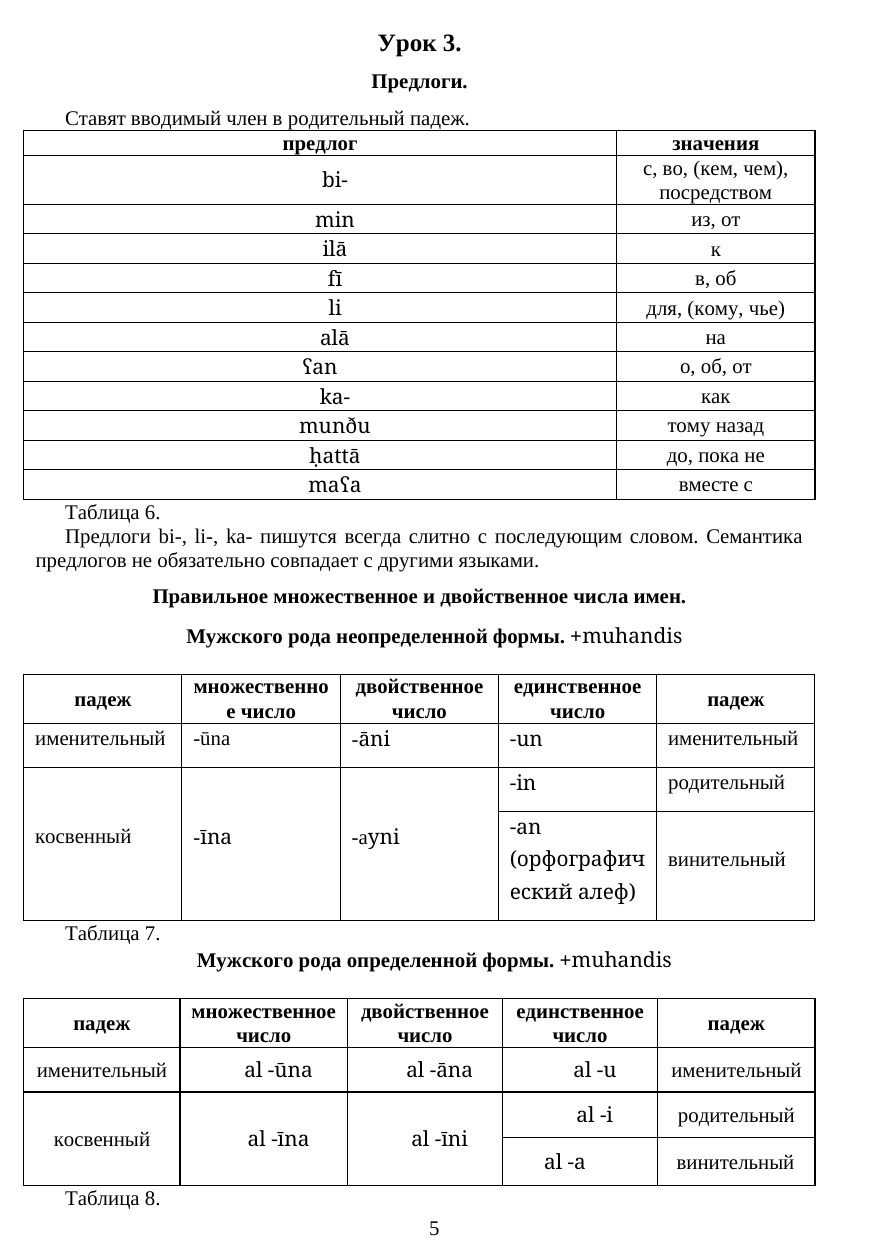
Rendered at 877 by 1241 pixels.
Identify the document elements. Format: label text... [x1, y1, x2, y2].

table_cell родительный [657, 768, 814, 811]
table_cell al -īna [181, 1093, 347, 1185]
table_cell maʕa [24, 470, 616, 499]
table_cell -an (орфографический алеф) [499, 812, 656, 920]
table_header множественное число [182, 675, 340, 723]
table_cell -ūna [182, 724, 340, 767]
subtitle Урок 3. [35, 28, 803, 56]
table_cell bi- [24, 156, 616, 204]
table_cell ḥattā [24, 441, 616, 469]
table_header предлог [24, 131, 616, 155]
table_header двойственное число [348, 999, 502, 1047]
table_cell -un [499, 724, 656, 767]
table_cell -ayni [341, 768, 498, 920]
table_cell al -i [503, 1093, 657, 1137]
table_cell именительный [24, 724, 181, 767]
table_cell о, об, от [617, 352, 814, 381]
table_cell винительный [658, 1138, 814, 1185]
table_cell al -ūna [181, 1048, 347, 1091]
table_header падеж [24, 999, 179, 1047]
table_cell -in [499, 768, 656, 811]
table_cell до, пока не [617, 441, 814, 469]
table_header множественное число [181, 999, 347, 1047]
table_header падеж [657, 675, 814, 723]
table_header единственное число [499, 675, 656, 723]
table_cell li [24, 293, 616, 322]
table_cell вместе с [617, 470, 814, 499]
table_cell ilā [24, 234, 616, 263]
table_cell с, во, (кем, чем), посредством [617, 156, 814, 204]
table_cell min [24, 205, 616, 233]
table_cell винительный [657, 812, 814, 920]
text Предлоги bi-, li-, ka- пишутся всегда слитно с последующим словом. Семантика предлогов не обязательно совпадает с другими языками. [35, 524, 803, 572]
table_cell alā [24, 323, 616, 351]
table_cell родительный [658, 1093, 814, 1137]
table_cell из, от [617, 205, 814, 233]
table_cell fī [24, 264, 616, 292]
table_cell тому назад [617, 411, 814, 440]
table_header падеж [658, 999, 814, 1047]
table_cell именительный [24, 1048, 179, 1091]
text Таблица 8. [35, 1186, 803, 1210]
table_cell именительный [658, 1048, 814, 1091]
table_header двойственное число [341, 675, 498, 723]
text Таблица 6. [35, 500, 803, 524]
table_cell на [617, 323, 814, 351]
subtitle Предлоги. [35, 69, 803, 93]
table_cell ʕan [24, 352, 616, 381]
table_header значения [617, 131, 814, 155]
table_cell именительный [657, 724, 814, 767]
subtitle Правильное множественное и двойственное числа имен. [35, 584, 803, 608]
table_header падеж [24, 675, 181, 723]
table_cell к [617, 234, 814, 263]
table_cell косвенный [24, 768, 181, 920]
table_cell ka- [24, 382, 616, 410]
table_cell al -īni [348, 1093, 502, 1185]
table_cell al -u [503, 1048, 657, 1091]
table_cell в, об [617, 264, 814, 292]
table_cell al -a [503, 1138, 657, 1185]
text Мужского рода определенной формы. +muhandis [35, 945, 803, 973]
text Ставят вводимый член в родительный падеж. [35, 106, 803, 129]
text Мужского рода неопределенной формы. +muhandis [35, 621, 803, 649]
table_cell -āni [341, 724, 498, 767]
table_cell al -āna [348, 1048, 502, 1091]
table_cell косвенный [24, 1093, 179, 1185]
table_cell -īna [182, 768, 340, 920]
table_cell munðu [24, 411, 616, 440]
text Таблица 7. [35, 921, 803, 945]
table_header единственное число [503, 999, 657, 1047]
table_cell как [617, 382, 814, 410]
table_cell для, (кому, чье) [617, 293, 814, 322]
